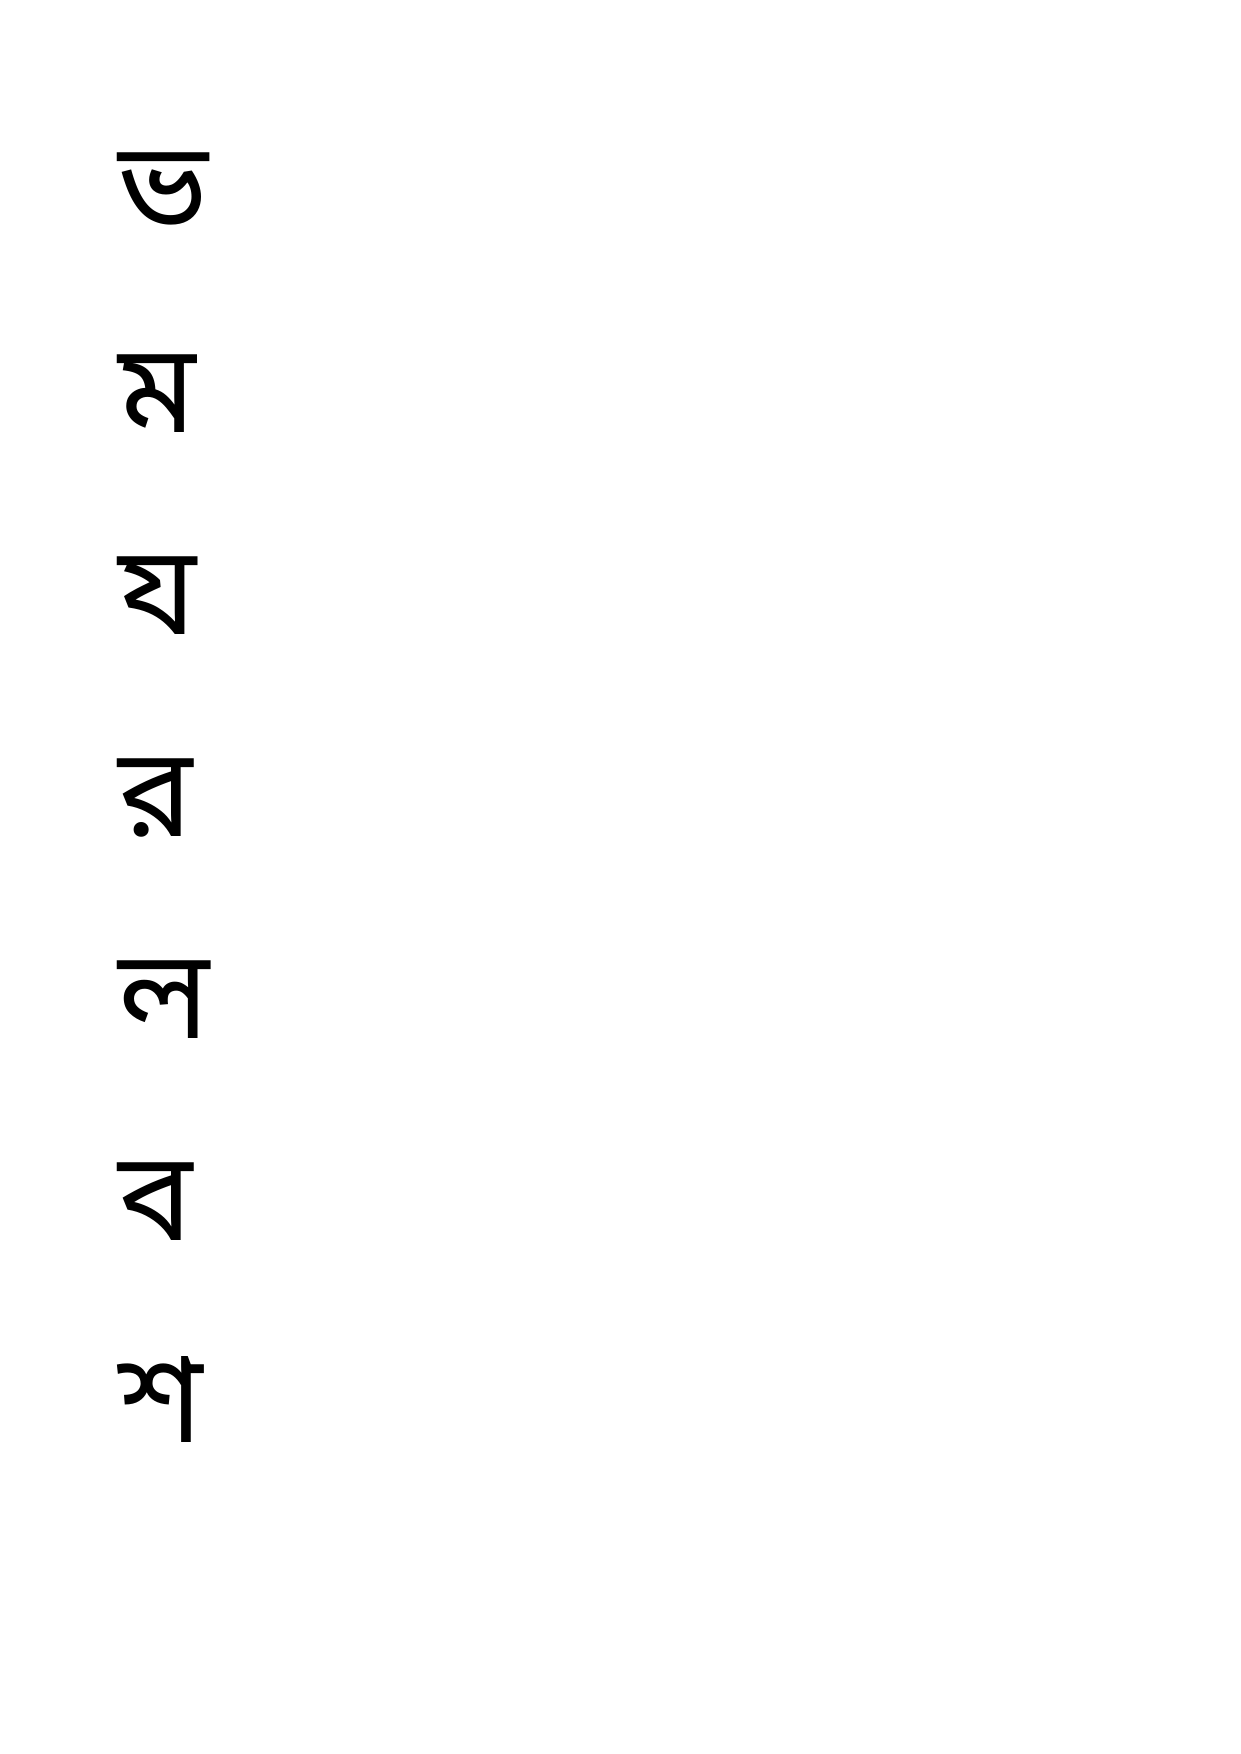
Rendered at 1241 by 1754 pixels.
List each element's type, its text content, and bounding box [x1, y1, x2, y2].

text য [118, 522, 1122, 685]
text র [118, 724, 1122, 887]
text ল [118, 926, 1122, 1089]
text ব [118, 1128, 1122, 1291]
text ম [118, 320, 1122, 483]
text ভ [118, 118, 1122, 281]
text শ [118, 1330, 1122, 1493]
